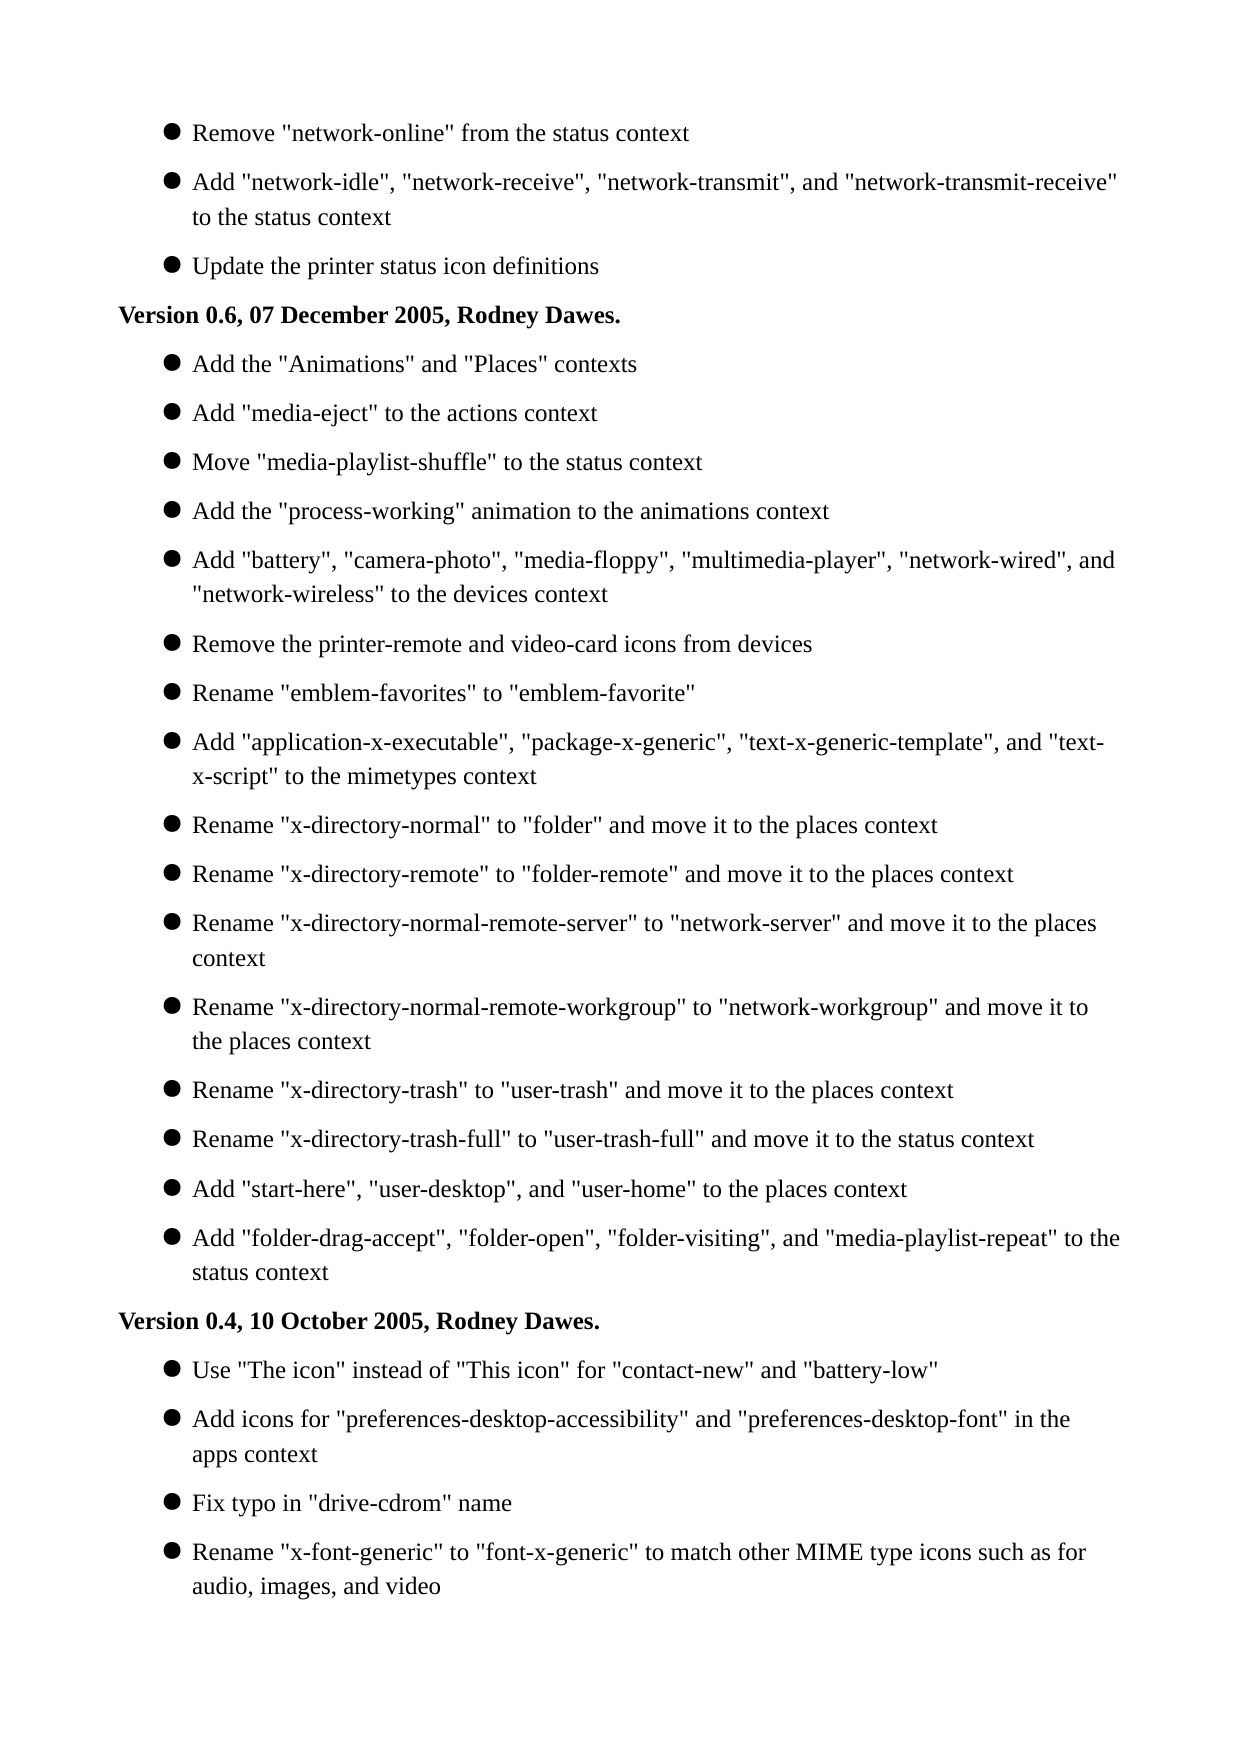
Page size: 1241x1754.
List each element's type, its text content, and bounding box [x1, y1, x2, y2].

list Remove the printer-remote and video-card icons from devices [162, 629, 1122, 657]
list Add "media-eject" to the actions context [162, 398, 1122, 427]
list Add "application-x-executable", "package-x-generic", "text-x-generic-template", and "text-x-script" to the mimetypes context [162, 727, 1122, 790]
list Rename "x-font-generic" to "font-x-generic" to match other MIME type icons such as for audio, images, and video [162, 1537, 1122, 1600]
list Add the "Animations" and "Places" contexts [162, 349, 1122, 378]
list Remove "network-online" from the status context [162, 118, 1122, 147]
list Add "folder-drag-accept", "folder-open", "folder-visiting", and "media-playlist-repeat" to the status context [162, 1223, 1122, 1286]
list Move "media-playlist-shuffle" to the status context [162, 447, 1122, 476]
text Version 0.6, 07 December 2005, Rodney Dawes. [118, 300, 1122, 328]
list Rename "emblem-favorites" to "emblem-favorite" [162, 678, 1122, 706]
list Add "start-here", "user-desktop", and "user-home" to the places context [162, 1174, 1122, 1202]
list Add "network-idle", "network-receive", "network-transmit", and "network-transmit-receive" to the status context [162, 167, 1122, 230]
list Rename "x-directory-normal" to "folder" and move it to the places context [162, 810, 1122, 839]
list Use "The icon" instead of "This icon" for "contact-new" and "battery-low" [162, 1355, 1122, 1384]
list Rename "x-directory-trash" to "user-trash" and move it to the places context [162, 1076, 1122, 1104]
list Add the "process-working" animation to the animations context [162, 496, 1122, 525]
list Add icons for "preferences-desktop-accessibility" and "preferences-desktop-font" in the apps context [162, 1404, 1122, 1468]
list Add "battery", "camera-photo", "media-floppy", "multimedia-player", "network-wired", and "network-wireless" to the devices context [162, 545, 1122, 608]
list Rename "x-directory-normal-remote-server" to "network-server" and move it to the places context [162, 908, 1122, 972]
list Rename "x-directory-trash-full" to "user-trash-full" and move it to the status context [162, 1124, 1122, 1153]
list Rename "x-directory-remote" to "folder-remote" and move it to the places context [162, 859, 1122, 888]
list Rename "x-directory-normal-remote-workgroup" to "network-workgroup" and move it to the places context [162, 992, 1122, 1055]
list Fix typo in "drive-cdrom" name [162, 1488, 1122, 1517]
list Update the printer status icon definitions [162, 251, 1122, 279]
text Version 0.4, 10 October 2005, Rodney Dawes. [118, 1306, 1122, 1335]
